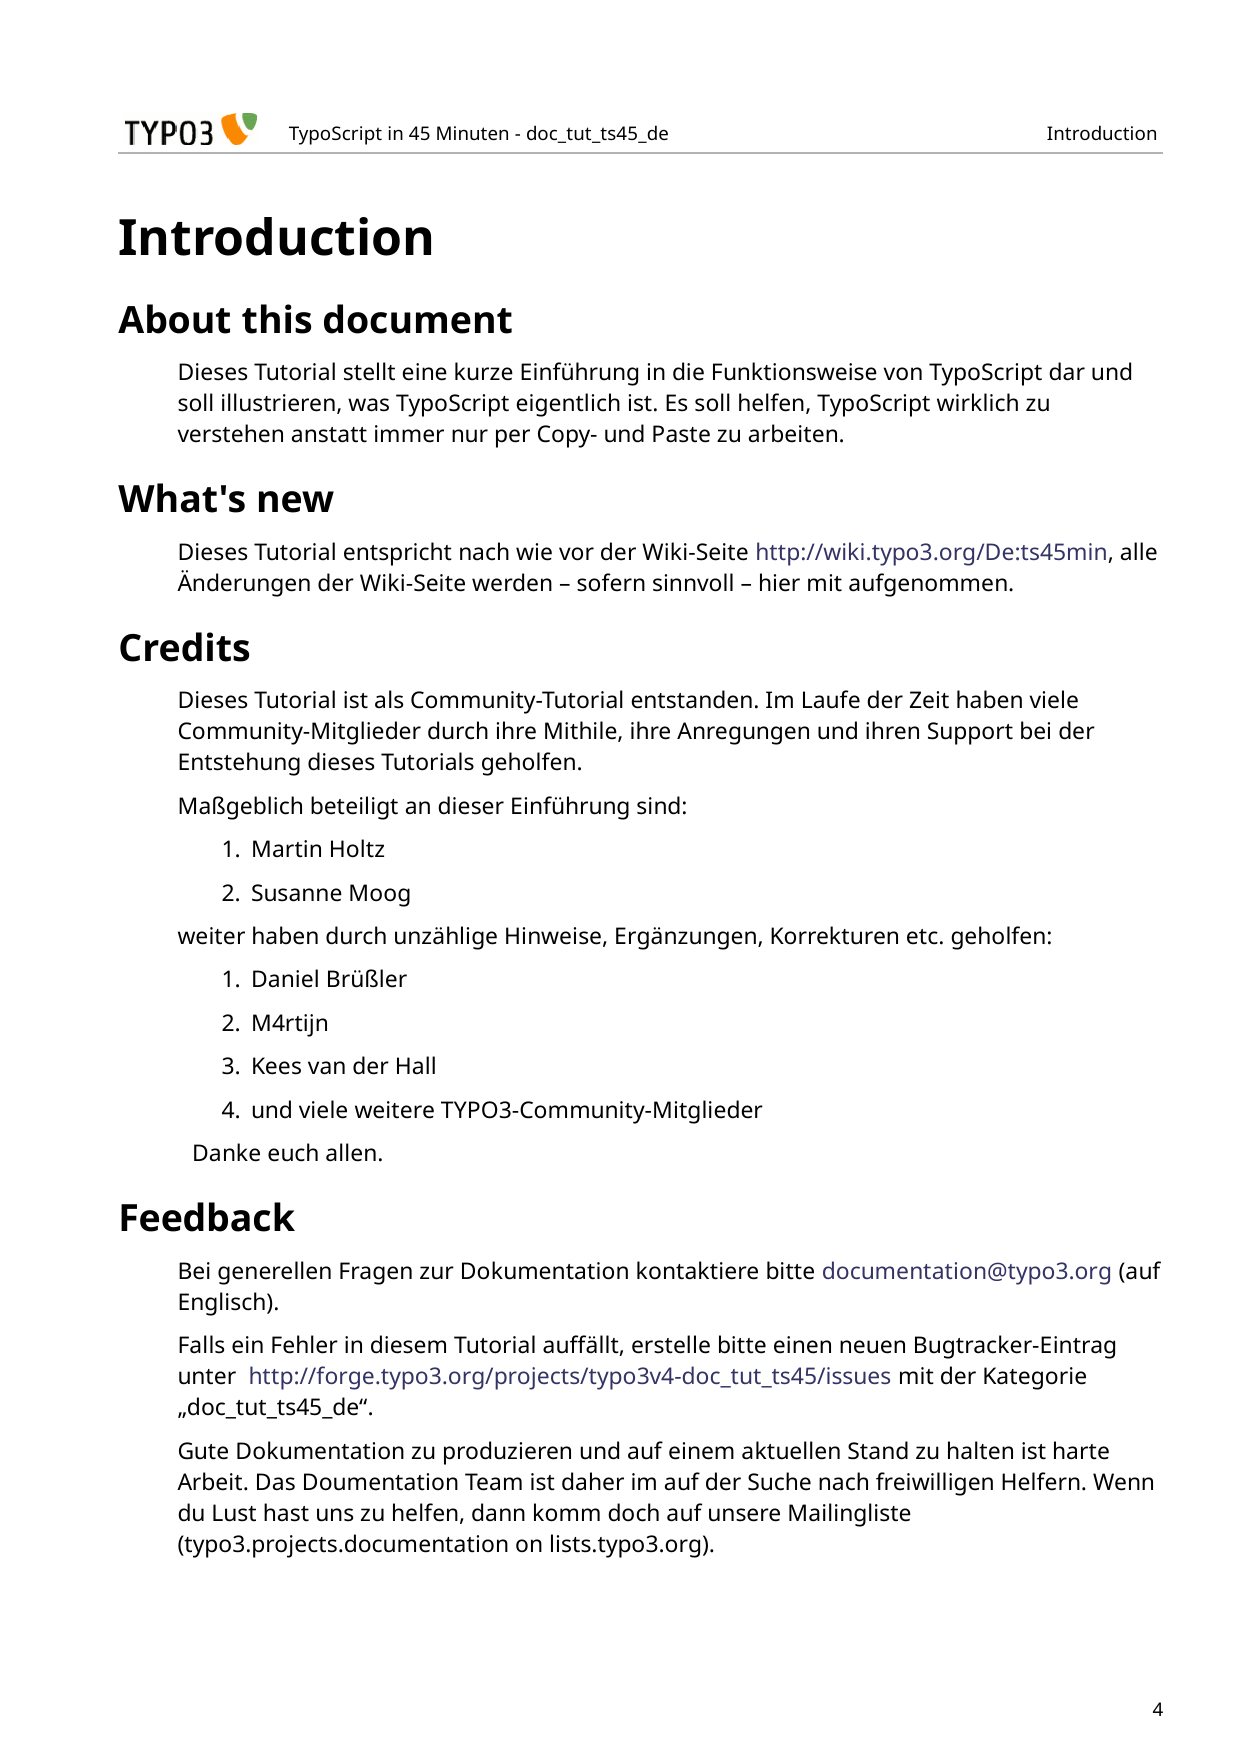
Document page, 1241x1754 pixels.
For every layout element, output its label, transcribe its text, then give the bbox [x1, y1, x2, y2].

subtitle What's new [118, 473, 1163, 524]
picture [124, 112, 260, 145]
subtitle About this document [118, 293, 1163, 344]
text Bei generellen Fragen zur Dokumentation kontaktiere bitte documentation@typo3.org (auf Englisch). [177, 1255, 1163, 1317]
subtitle Credits [118, 621, 1163, 672]
text Falls ein Fehler in diesem Tutorial auffällt, erstelle bitte einen neuen Bugtracker-Eintrag unter http://forge.typo3.org/projects/typo3v4-doc_tut_ts45/issues mit der Kategorie „doc_tut_ts45_de“. [177, 1329, 1163, 1422]
list Danke euch allen. [162, 1137, 1163, 1168]
list Kees van der Hall [221, 1050, 1163, 1081]
text Dieses Tutorial stellt eine kurze Einführung in die Funktionsweise von TypoScript dar und soll illustrieren, was TypoScript eigentlich ist. Es soll helfen, TypoScript wirklich zu verstehen anstatt immer nur per Copy- und Paste zu arbeiten. [177, 356, 1163, 449]
text Maßgeblich beteiligt an dieser Einführung sind: [177, 790, 1163, 821]
text Gute Dokumentation zu produzieren und auf einem aktuellen Stand zu halten ist harte Arbeit. Das Doumentation Team ist daher im auf der Suche nach freiwilligen Helfern. Wenn du Lust hast uns zu helfen, dann komm doch auf unsere Mailingliste (typo3.projects.documentation on lists.typo3.org). [177, 1435, 1163, 1559]
list Daniel Brüßler [221, 963, 1163, 994]
subtitle Introduction [118, 202, 1163, 269]
list Susanne Moog [221, 877, 1163, 908]
text Dieses Tutorial ist als Community-Tutorial entstanden. Im Laufe der Zeit haben viele Community-Mitglieder durch ihre Mithile, ihre Anregungen und ihren Support bei der Entstehung dieses Tutorials geholfen. [177, 684, 1163, 777]
list und viele weitere TYPO3-Community-Mitglieder [221, 1094, 1163, 1125]
list M4rtijn [221, 1007, 1163, 1038]
subtitle Feedback [118, 1192, 1163, 1243]
text weiter haben durch unzählige Hinweise, Ergänzungen, Korrekturen etc. geholfen: [177, 920, 1163, 951]
list Martin Holtz [221, 833, 1163, 864]
text Dieses Tutorial entspricht nach wie vor der Wiki-Seite http://wiki.typo3.org/De:ts45min, alle Änderungen der Wiki-Seite werden – sofern sinnvoll – hier mit aufgenommen. [177, 536, 1163, 598]
